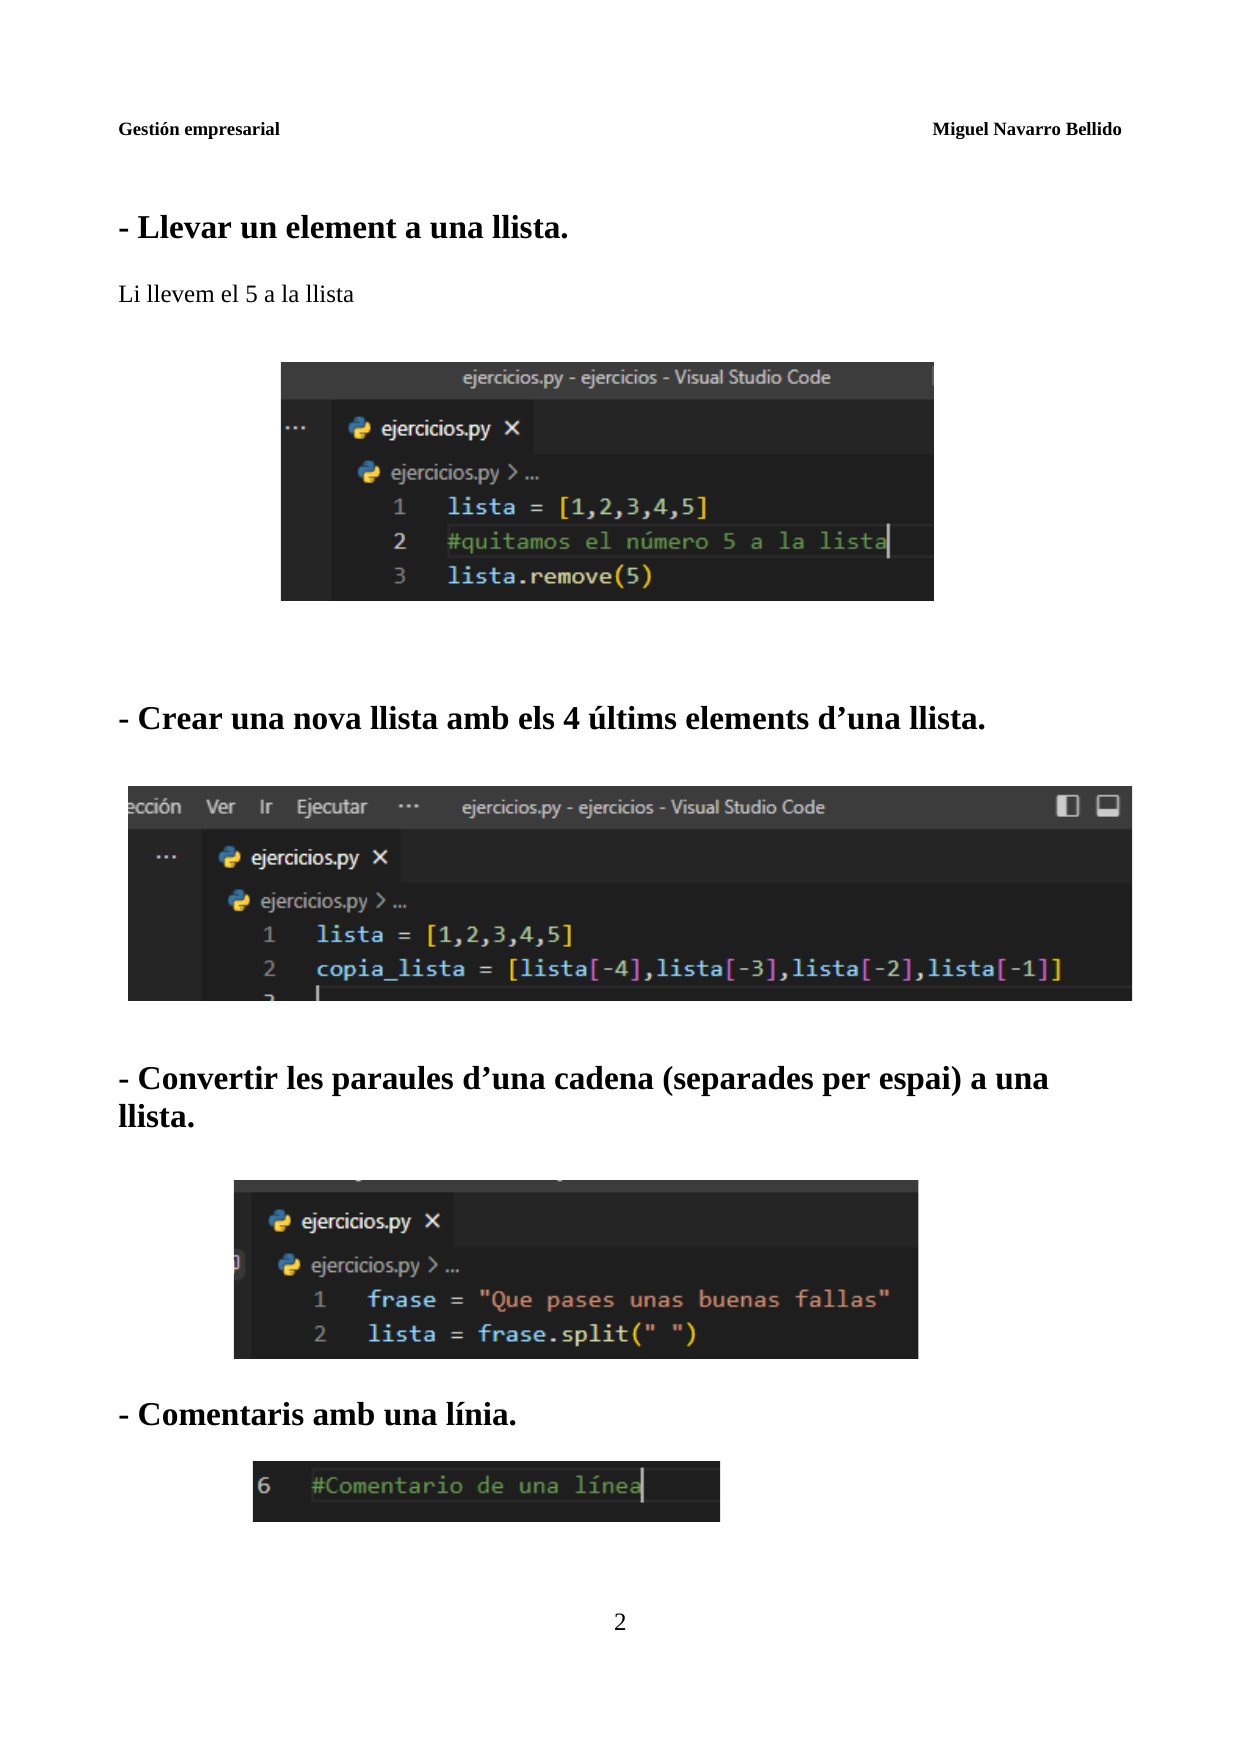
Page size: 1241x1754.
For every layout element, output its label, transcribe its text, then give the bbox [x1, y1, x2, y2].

text Li llevem el 5 a la llista [118, 279, 1122, 308]
picture [280, 362, 934, 601]
picture [233, 1180, 919, 1359]
text - Llevar un element a una llista. [118, 207, 1122, 246]
picture [128, 786, 1133, 1001]
text - Crear una nova llista amb els 4 últims elements d’una llista. [118, 698, 1122, 737]
text - Convertir les paraules d’una cadena (separades per espai) a una llista. [118, 1058, 1122, 1135]
text - Comentaris amb una línia. [118, 1394, 1122, 1432]
picture [252, 1461, 721, 1522]
